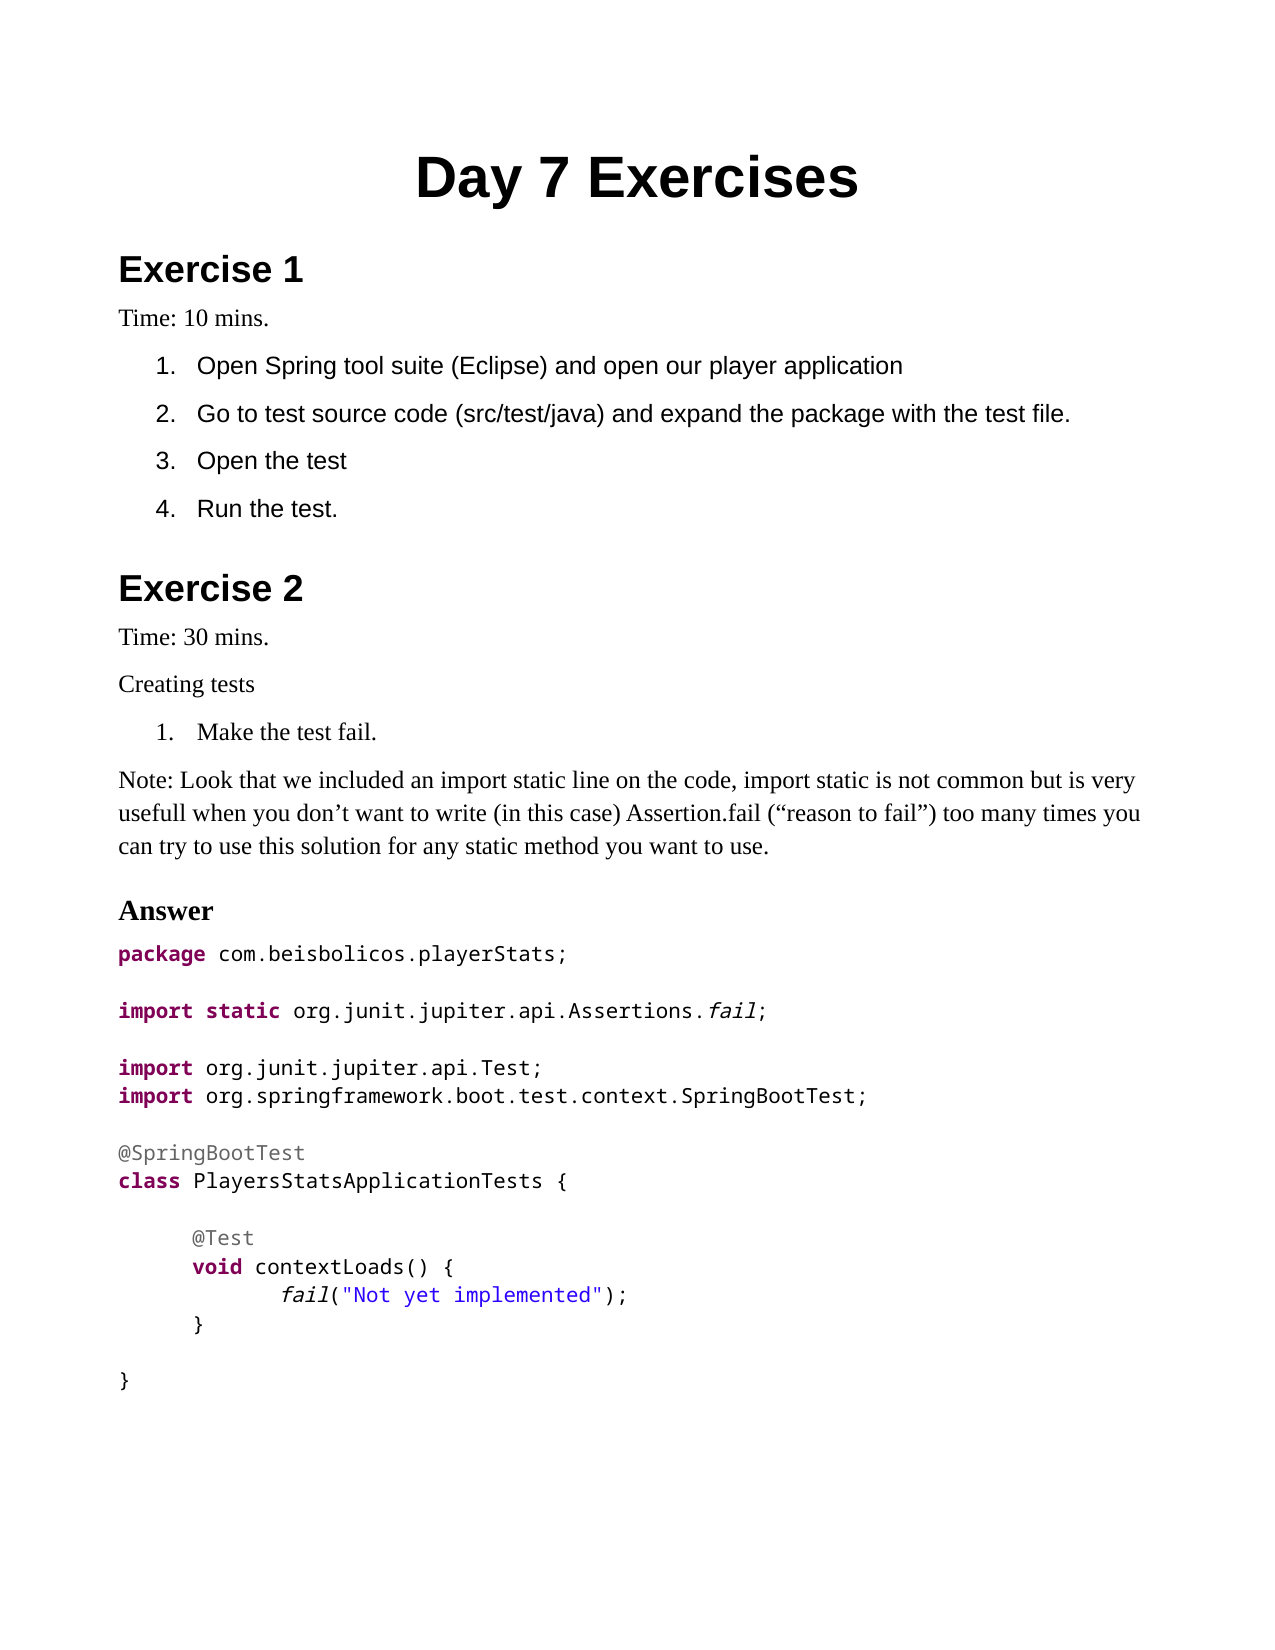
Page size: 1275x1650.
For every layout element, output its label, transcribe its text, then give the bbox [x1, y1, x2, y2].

text class PlayersStatsApplicationTests { [118, 1167, 1157, 1195]
list Open the test [155, 446, 1157, 475]
text Time: 10 mins. [118, 303, 1157, 332]
list Make the test fail. [155, 717, 1157, 746]
text import org.springframework.boot.test.context.SpringBootTest; [118, 1081, 1157, 1110]
text import org.junit.jupiter.api.Test; [118, 1053, 1157, 1081]
subtitle Answer [118, 893, 1157, 927]
list Run the test. [155, 494, 1157, 522]
text fail("Not yet implemented"); [118, 1280, 1157, 1309]
text import static org.junit.jupiter.api.Assertions.fail; [118, 996, 1157, 1024]
text Note: Look that we included an import static line on the code, import static is not common but is very usefull when you don’t want to write (in this case) Assertion.fail (“reason to fail”) too many times you can try to use this solution for any static method you want to use. [118, 765, 1157, 859]
title Day 7 Exercises [118, 143, 1157, 210]
text } [118, 1309, 1157, 1337]
text } [118, 1366, 1157, 1394]
text void contextLoads() { [118, 1252, 1157, 1280]
text @Test [118, 1223, 1157, 1252]
text Time: 30 mins. [118, 622, 1157, 651]
list Open Spring tool suite (Eclipse) and open our player application [155, 351, 1157, 380]
subtitle Exercise 1 [118, 248, 1157, 291]
text @SpringBootTest [118, 1138, 1157, 1167]
text package com.beisbolicos.playerStats; [118, 939, 1157, 967]
subtitle Exercise 2 [118, 566, 1157, 609]
list Go to test source code (src/test/java) and expand the package with the test file. [155, 398, 1157, 427]
text Creating tests [118, 669, 1157, 698]
